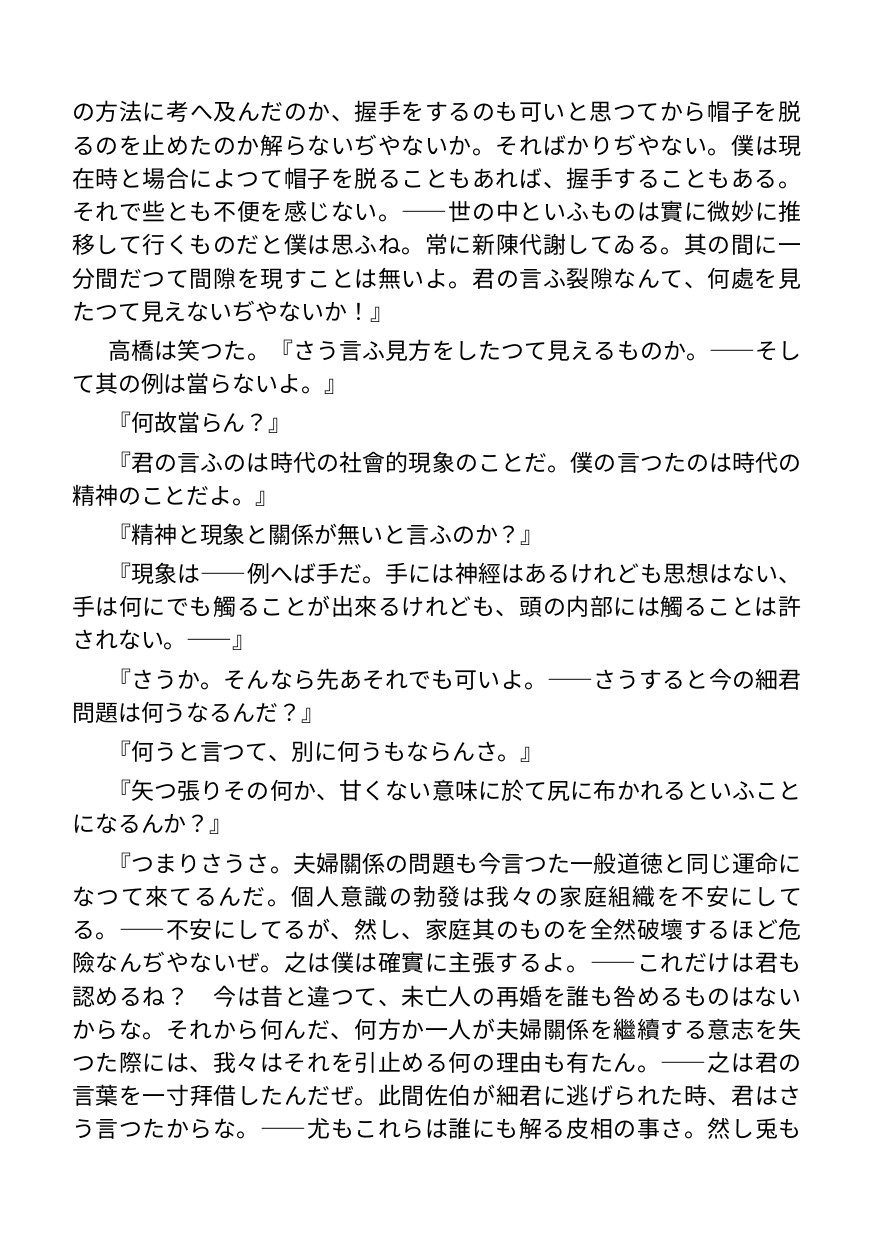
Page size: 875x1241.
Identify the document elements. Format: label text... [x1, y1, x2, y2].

text 『君の言ふのは時代の社會的現象のことだ。僕の言つたのは時代の精神のことだよ。』 [72, 444, 802, 511]
text 『さうか。そんなら先あそれでも可いよ。――さうすると今の細君問題は何うなるんだ？』 [72, 662, 802, 728]
text 『つまりさうさ。夫婦關係の問題も今言つた一般道徳と同じ運命になつて來てるんだ。個人意識の勃發は我々の家庭組織を不安にしてる。――不安にしてるが、然し、家庭其のものを全然破壞するほど危險なんぢやないぜ。之は僕は確實に主張するよ。――これだけは君も認めるね？ 今は昔と違つて、未亡人の再婚を誰も咎めるものはないからな。それから何んだ、何方か一人が夫婦關係を繼續する意志を失つた際には、我々はそれを引止める何の理由も有たん。――之は君の言葉を一寸拜借したんだぜ。此間佐伯が細君に逃げられた時、君はさう言つたからな。――尤もこれらは誰にも解る皮相の事さ。然し兎も [72, 846, 802, 1144]
text 『何うと言つて、別に何うもならんさ。』 [72, 734, 802, 767]
text 高橋は笑つた。『さう言ふ見方をしたつて見えるものか。――そして其の例は當らないよ。』 [72, 333, 802, 399]
text 『現象は――例へば手だ。手には神經はあるけれども思想はない、手は何にでも觸ることが出來るけれども、頭の内部には觸ることは許されない。――』 [72, 556, 802, 656]
text の方法に考へ及んだのか、握手をするのも可いと思つてから帽子を脱るのを止めたのか解らないぢやないか。そればかりぢやない。僕は現在時と場合によつて帽子を脱ることもあれば、握手することもある。それで些とも不便を感じない。――世の中といふものは實に微妙に推移して行くものだと僕は思ふね。常に新陳代謝してゐる。其の間に一分間だつて間隙を現すことは無いよ。君の言ふ裂隙なんて、何處を見たつて見えないぢやないか！』 [72, 94, 802, 327]
text 『精神と現象と關係が無いと言ふのか？』 [72, 517, 802, 550]
text 『矢つ張りその何か、甘くない意味に於て尻に布かれるといふことになるんか？』 [72, 773, 802, 839]
text 『何故當らん？』 [72, 405, 802, 438]
